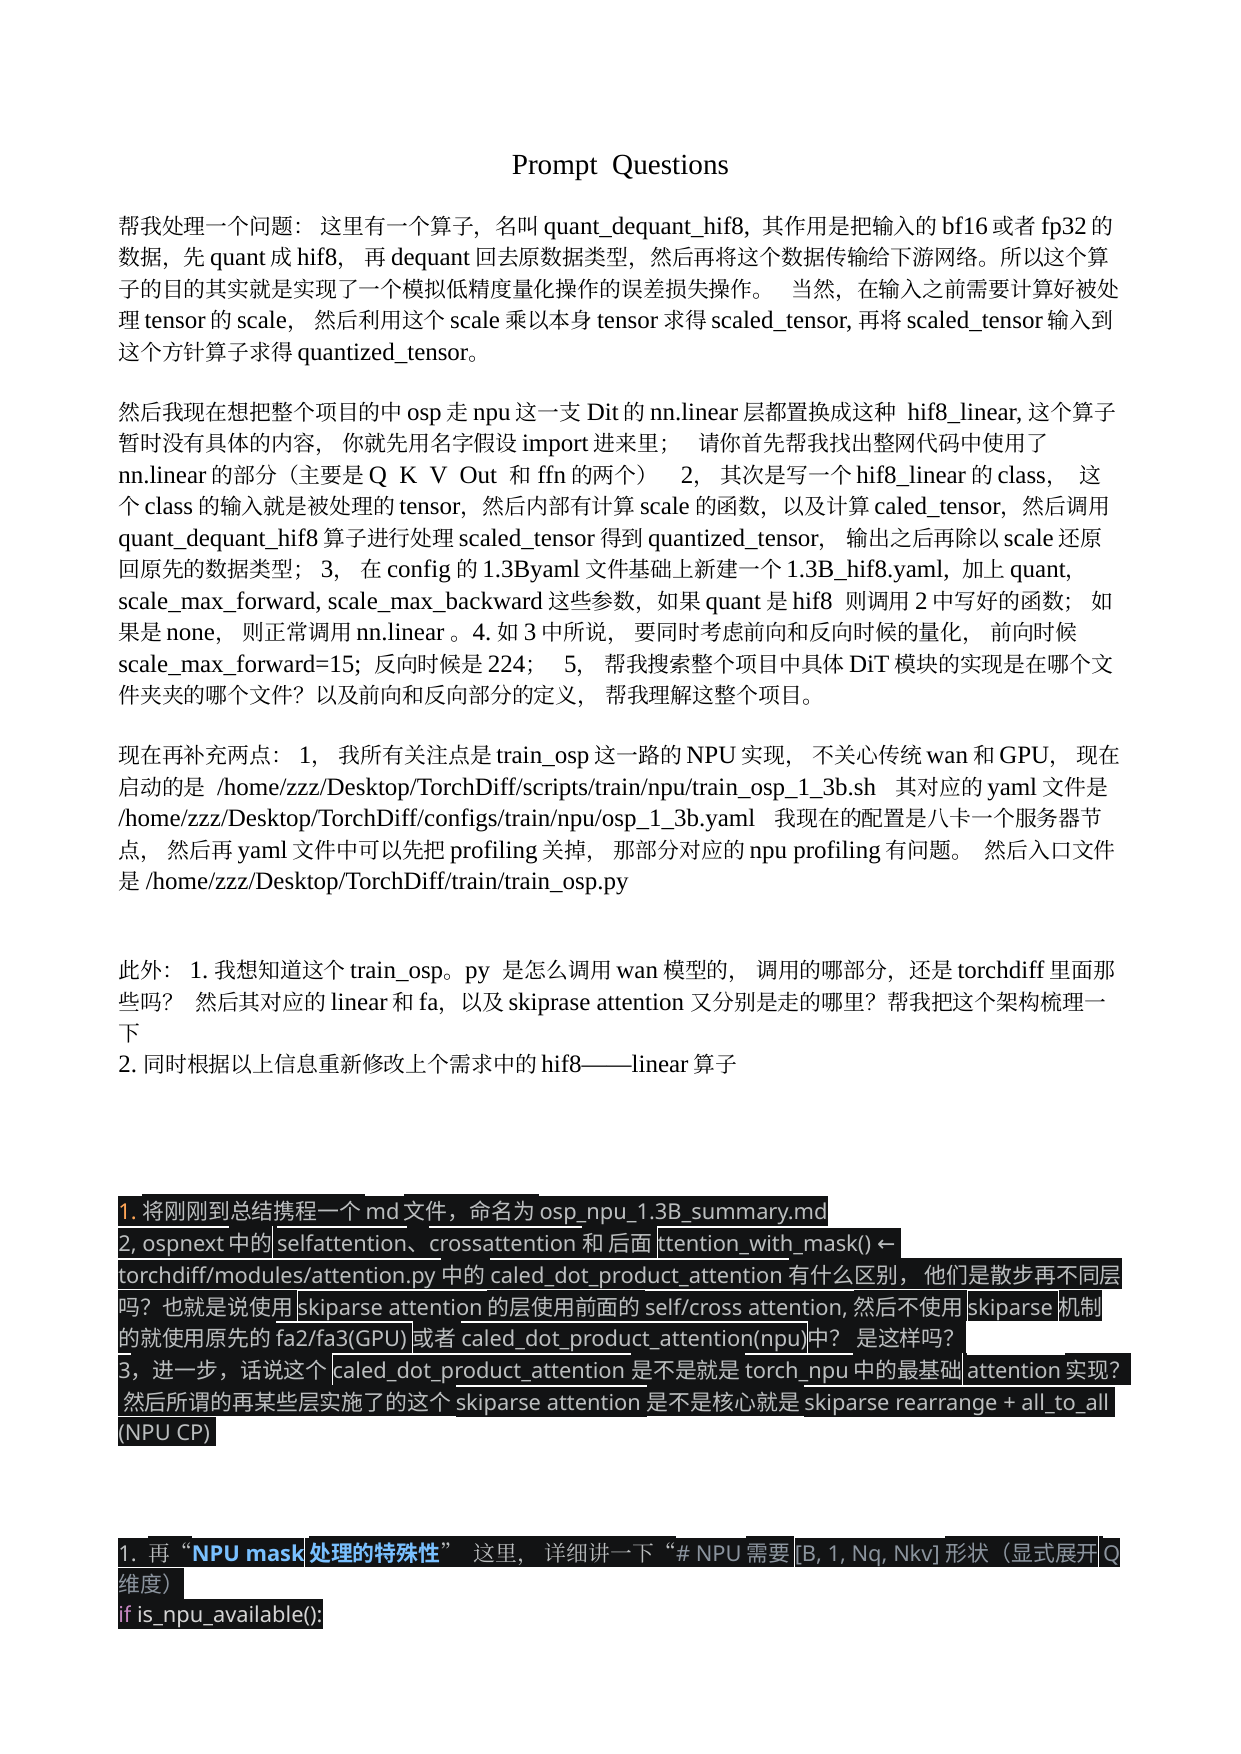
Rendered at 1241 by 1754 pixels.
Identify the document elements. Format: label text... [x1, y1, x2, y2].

text Prompt Questions [118, 147, 1122, 180]
text 2, ospnext中的selfattention、crossattention 和 后面 ttention_with_mask() ← torchdiff/modules/attention.py 中的 caled_dot_product_attention 有什么区别， 他们是散步再不同层吗？也就是说使用skiparse attention的层使用前面的self/cross attention, 然后不使用skiparse 机制的就使用原先的fa2/fa3(GPU) 或者 caled_dot_product_attention(npu)中？ 是这样吗？ [118, 1226, 1122, 1353]
text if is_npu_available(): [118, 1599, 1122, 1629]
text 现在再补充两点： 1， 我所有关注点是train_osp这一路的NPU实现， 不关心传统wan和GPU， 现在启动的是 /home/zzz/Desktop/TorchDiff/scripts/train/npu/train_osp_1_3b.sh 其对应的yaml文件是 /home/zzz/Desktop/TorchDiff/configs/train/npu/osp_1_3b.yaml 我现在的配置是八卡一个服务器节点， 然后再yaml文件中可以先把profiling关掉， 那部分对应的npu profiling有问题。 然后入口文件是 /home/zzz/Desktop/TorchDiff/train/train_osp.py [118, 738, 1122, 896]
text 3，进一步，话说这个 caled_dot_product_attention 是不是就是torch_npu中的最基础attention实现？ 然后所谓的再某些层实施了的这个skiparse attention 是不是核心就是skiparse rearrange + all_to_all (NPU CP) [118, 1353, 1122, 1446]
text 1. 再“NPU mask处理的特殊性” 这里， 详细讲一下“# NPU需要 [B, 1, Nq, Nkv] 形状（显式展开Q维度） [118, 1536, 1122, 1599]
text 2. 同时根据以上信息重新修改上个需求中的hif8——linear算子 [118, 1048, 1122, 1079]
text 帮我处理一个问题： 这里有一个算子，名叫quant_dequant_hif8, 其作用是把输入的bf16或者fp32的数据，先quant成hif8， 再dequant回去原数据类型，然后再将这个数据传输给下游网络。所以这个算子的目的其实就是实现了一个模拟低精度量化操作的误差损失操作。 当然，在输入之前需要计算好被处理tensor的scale， 然后利用这个scale乘以本身tensor求得scaled_tensor, 再将scaled_tensor输入到这个方针算子求得quantized_tensor。 [118, 209, 1122, 366]
text 然后我现在想把整个项目的中osp走npu这一支 Dit的nn.linear层都置换成这种 hif8_linear, 这个算子暂时没有具体的内容， 你就先用名字假设import进来里； 请你首先帮我找出整网代码中使用了nn.linear的部分（主要是Q K V Out 和 ffn的两个） 2， 其次是写一个hif8_linear的class， 这个class的输入就是被处理的tensor，然后内部有计算scale的函数，以及计算caled_tensor，然后调用quant_dequant_hif8算子进行处理scaled_tensor得到quantized_tensor， 输出之后再除以scale还原回原先的数据类型； 3， 在config的1.3Byaml文件基础上新建一个1.3B_hif8.yaml, 加上quant， scale_max_forward, scale_max_backward这些参数，如果quant是hif8 则调用2中写好的函数； 如果是none， 则正常调用nn.linear 。4. 如3中所说， 要同时考虑前向和反向时候的量化， 前向时候scale_max_forward=15; 反向时候是224； 5， 帮我搜索整个项目中具体DiT模块的实现是在哪个文件夹夹的哪个文件？以及前向和反向部分的定义， 帮我理解这整个项目。 [118, 395, 1122, 710]
text 此外： 1. 我想知道这个train_osp。py 是怎么调用wan模型的， 调用的哪部分，还是torchdiff里面那些吗？ 然后其对应的linear和fa，以及skiprase attention 又分别是走的哪里？帮我把这个架构梳理一下 [118, 953, 1122, 1048]
text 1. 将刚刚到总结携程一个md文件，命名为osp_npu_1.3B_summary.md [118, 1194, 1122, 1226]
